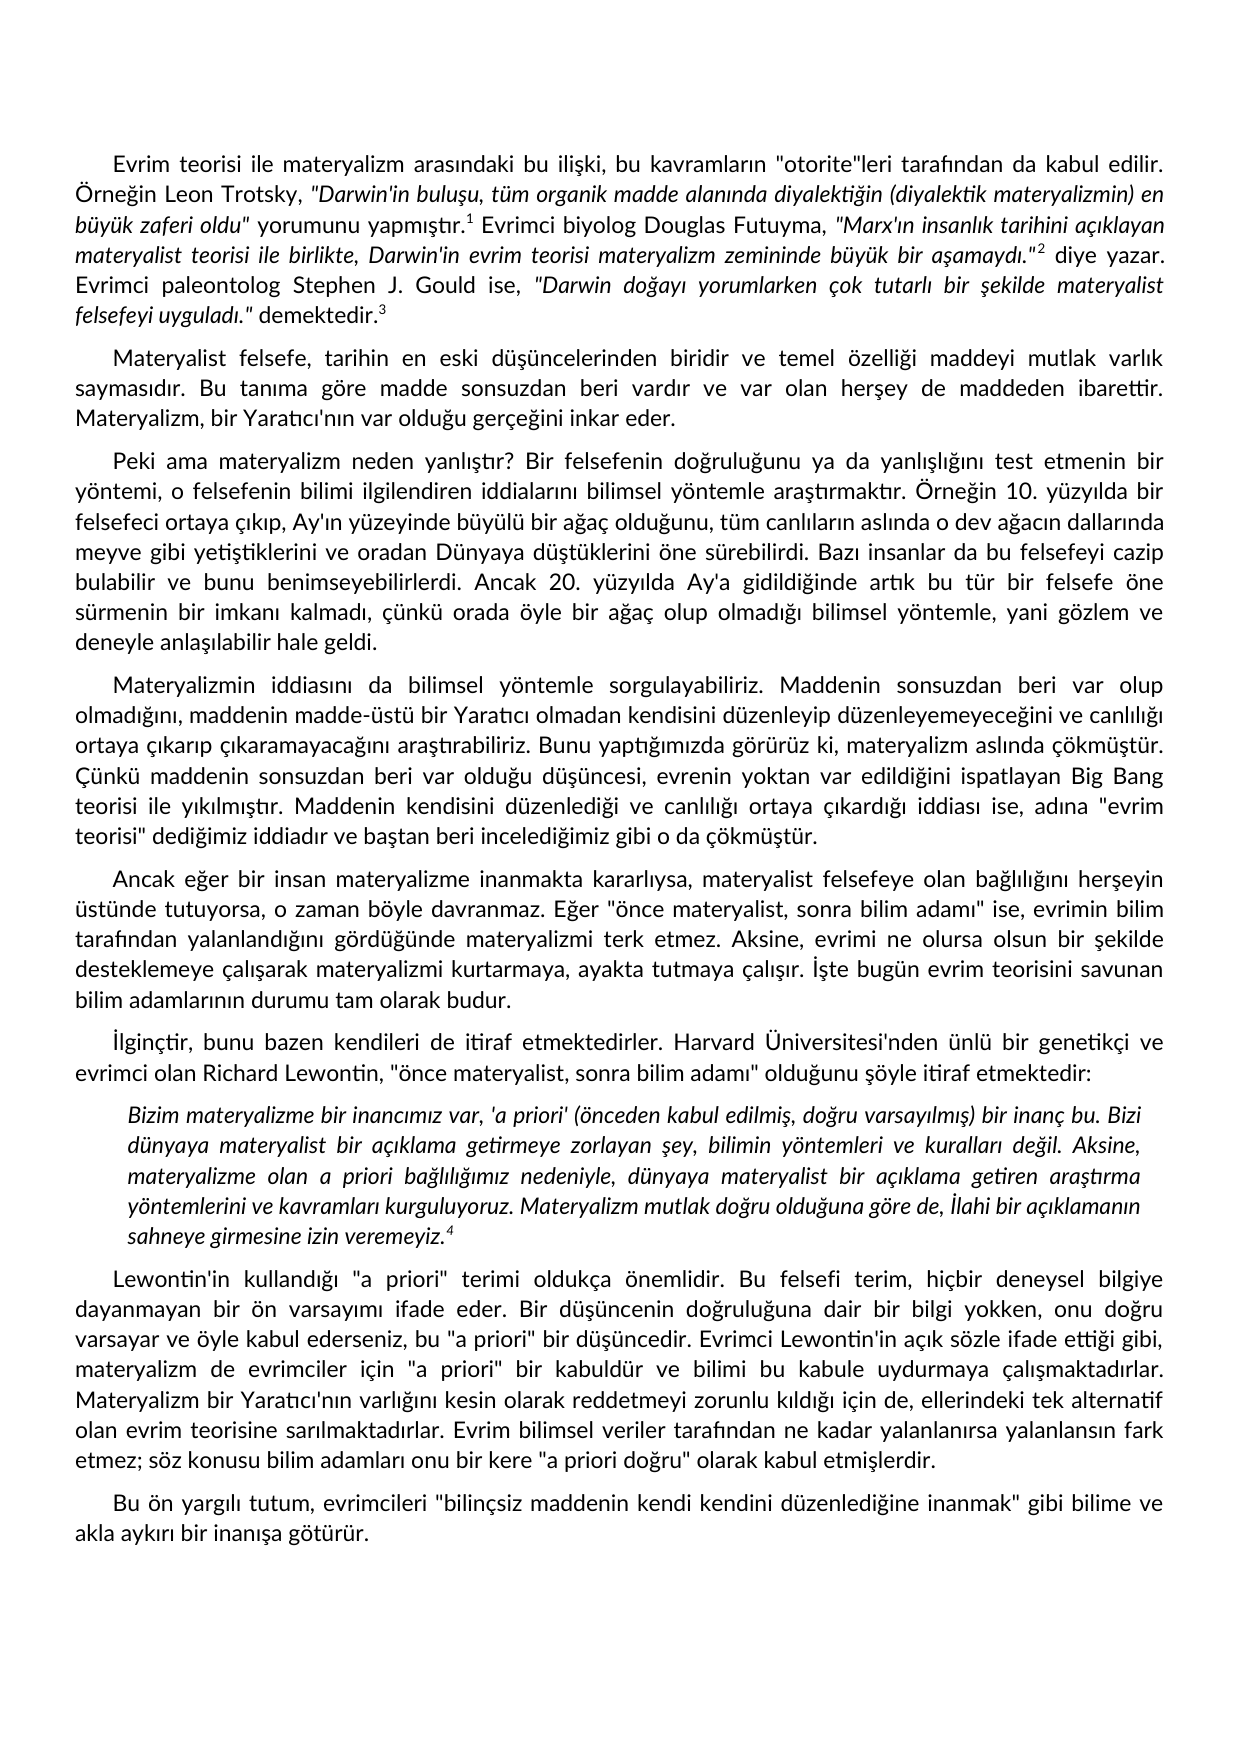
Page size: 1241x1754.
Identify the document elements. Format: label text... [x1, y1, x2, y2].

text İlginçtir, bunu bazen kendileri de itiraf etmektedirler. Harvard Üniversitesi'nden ünlü bir genetikçi ve evrimci olan Richard Lewontin, "önce materyalist, sonra bilim adamı" olduğunu şöyle itiraf etmektedir: [75, 1028, 1165, 1086]
text Ancak eğer bir insan materyalizme inanmakta kararlıysa, materyalist felsefeye olan bağlılığını herşeyin üstünde tutuyorsa, o zaman böyle davranmaz. Eğer "önce materyalist, sonra bilim adamı" ise, evrimin bilim tarafından yalanlandığını gördüğünde materyalizmi terk etmez. Aksine, evrimi ne olursa olsun bir şekilde desteklemeye çalışarak materyalizmi kurtarmaya, ayakta tutmaya çalışır. İşte bugün evrim teorisini savunan bilim adamlarının durumu tam olarak budur. [75, 864, 1165, 1013]
text Materyalizmin iddiasını da bilimsel yöntemle sorgulayabiliriz. Maddenin sonsuzdan beri var olup olmadığını, maddenin madde-üstü bir Yaratıcı olmadan kendisini düzenleyip düzenleyemeyeceğini ve canlılığı ortaya çıkarıp çıkaramayacağını araştırabiliriz. Bunu yaptığımızda görürüz ki, materyalizm aslında çökmüştür. Çünkü maddenin sonsuzdan beri var olduğu düşüncesi, evrenin yoktan var edildiğini ispatlayan Big Bang teorisi ile yıkılmıştır. Maddenin kendisini düzenlediği ve canlılığı ortaya çıkardığı iddiası ise, adına "evrim teorisi" dediğimiz iddiadır ve baştan beri incelediğimiz gibi o da çökmüştür. [75, 671, 1165, 849]
text Peki ama materyalizm neden yanlıştır? Bir felsefenin doğruluğunu ya da yanlışlığını test etmenin bir yöntemi, o felsefenin bilimi ilgilendiren iddialarını bilimsel yöntemle araştırmaktır. Örneğin 10. yüzyılda bir felsefeci ortaya çıkıp, Ay'ın yüzeyinde büyülü bir ağaç olduğunu, tüm canlıların aslında o dev ağacın dallarında meyve gibi yetiştiklerini ve oradan Dünyaya düştüklerini öne sürebilirdi. Bazı insanlar da bu felsefeyi cazip bulabilir ve bunu benimseyebilirlerdi. Ancak 20. yüzyılda Ay'a gidildiğinde artık bu tür bir felsefe öne sürmenin bir imkanı kalmadı, çünkü orada öyle bir ağaç olup olmadığı bilimsel yöntemle, yani gözlem ve deneyle anlaşılabilir hale geldi. [75, 447, 1165, 656]
text Evrim teorisi ile materyalizm arasındaki bu ilişki, bu kavramların "otorite"leri tarafından da kabul edilir. Örneğin Leon Trotsky, "Darwin'in buluşu, tüm organik madde alanında diyalektiğin (diyalektik materyalizmin) en büyük zaferi oldu" yorumunu yapmıştır.1 Evrimci biyolog Douglas Futuyma, "Marx'ın insanlık tarihini açıklayan materyalist teorisi ile birlikte, Darwin'in evrim teorisi materyalizm zemininde büyük bir aşamaydı."2 diye yazar. Evrimci paleontolog Stephen J. Gould ise, "Darwin doğayı yorumlarken çok tutarlı bir şekilde materyalist felsefeyi uyguladı." demektedir.3 [75, 150, 1165, 328]
text Materyalist felsefe, tarihin en eski düşüncelerinden biridir ve temel özelliği maddeyi mutlak varlık saymasıdır. Bu tanıma göre madde sonsuzdan beri vardır ve var olan herşey de maddeden ibarettir. Materyalizm, bir Yaratıcı'nın var olduğu gerçeğini inkar eder. [75, 344, 1165, 432]
text Bu ön yargılı tutum, evrimcileri "bilinçsiz maddenin kendi kendini düzenlediğine inanmak" gibi bilime ve akla aykırı bir inanışa götürür. [75, 1488, 1165, 1546]
text Bizim materyalizme bir inancımız var, 'a priori' (önceden kabul edilmiş, doğru varsayılmış) bir inanç bu. Bizi dünyaya materyalist bir açıklama getirmeye zorlayan şey, bilimin yöntemleri ve kuralları değil. Aksine, materyalizme olan a priori bağlılığımız nedeniyle, dünyaya materyalist bir açıklama getiren araştırma yöntemlerini ve kavramları kurguluyoruz. Materyalizm mutlak doğru olduğuna göre de, İlahi bir açıklamanın sahneye girmesine izin veremeyiz.4 [127, 1101, 1143, 1249]
text Lewontin'in kullandığı "a priori" terimi oldukça önemlidir. Bu felsefi terim, hiçbir deneysel bilgiye dayanmayan bir ön varsayımı ifade eder. Bir düşüncenin doğruluğuna dair bir bilgi yokken, onu doğru varsayar ve öyle kabul ederseniz, bu "a priori" bir düşüncedir. Evrimci Lewontin'in açık sözle ifade ettiği gibi, materyalizm de evrimciler için "a priori" bir kabuldür ve bilimi bu kabule uydurmaya çalışmaktadırlar. Materyalizm bir Yaratıcı'nın varlığını kesin olarak reddetmeyi zorunlu kıldığı için de, ellerindeki tek alternatif olan evrim teorisine sarılmaktadırlar. Evrim bilimsel veriler tarafından ne kadar yalanlanırsa yalanlansın fark etmez; söz konusu bilim adamları onu bir kere "a priori doğru" olarak kabul etmişlerdir. [75, 1264, 1165, 1473]
